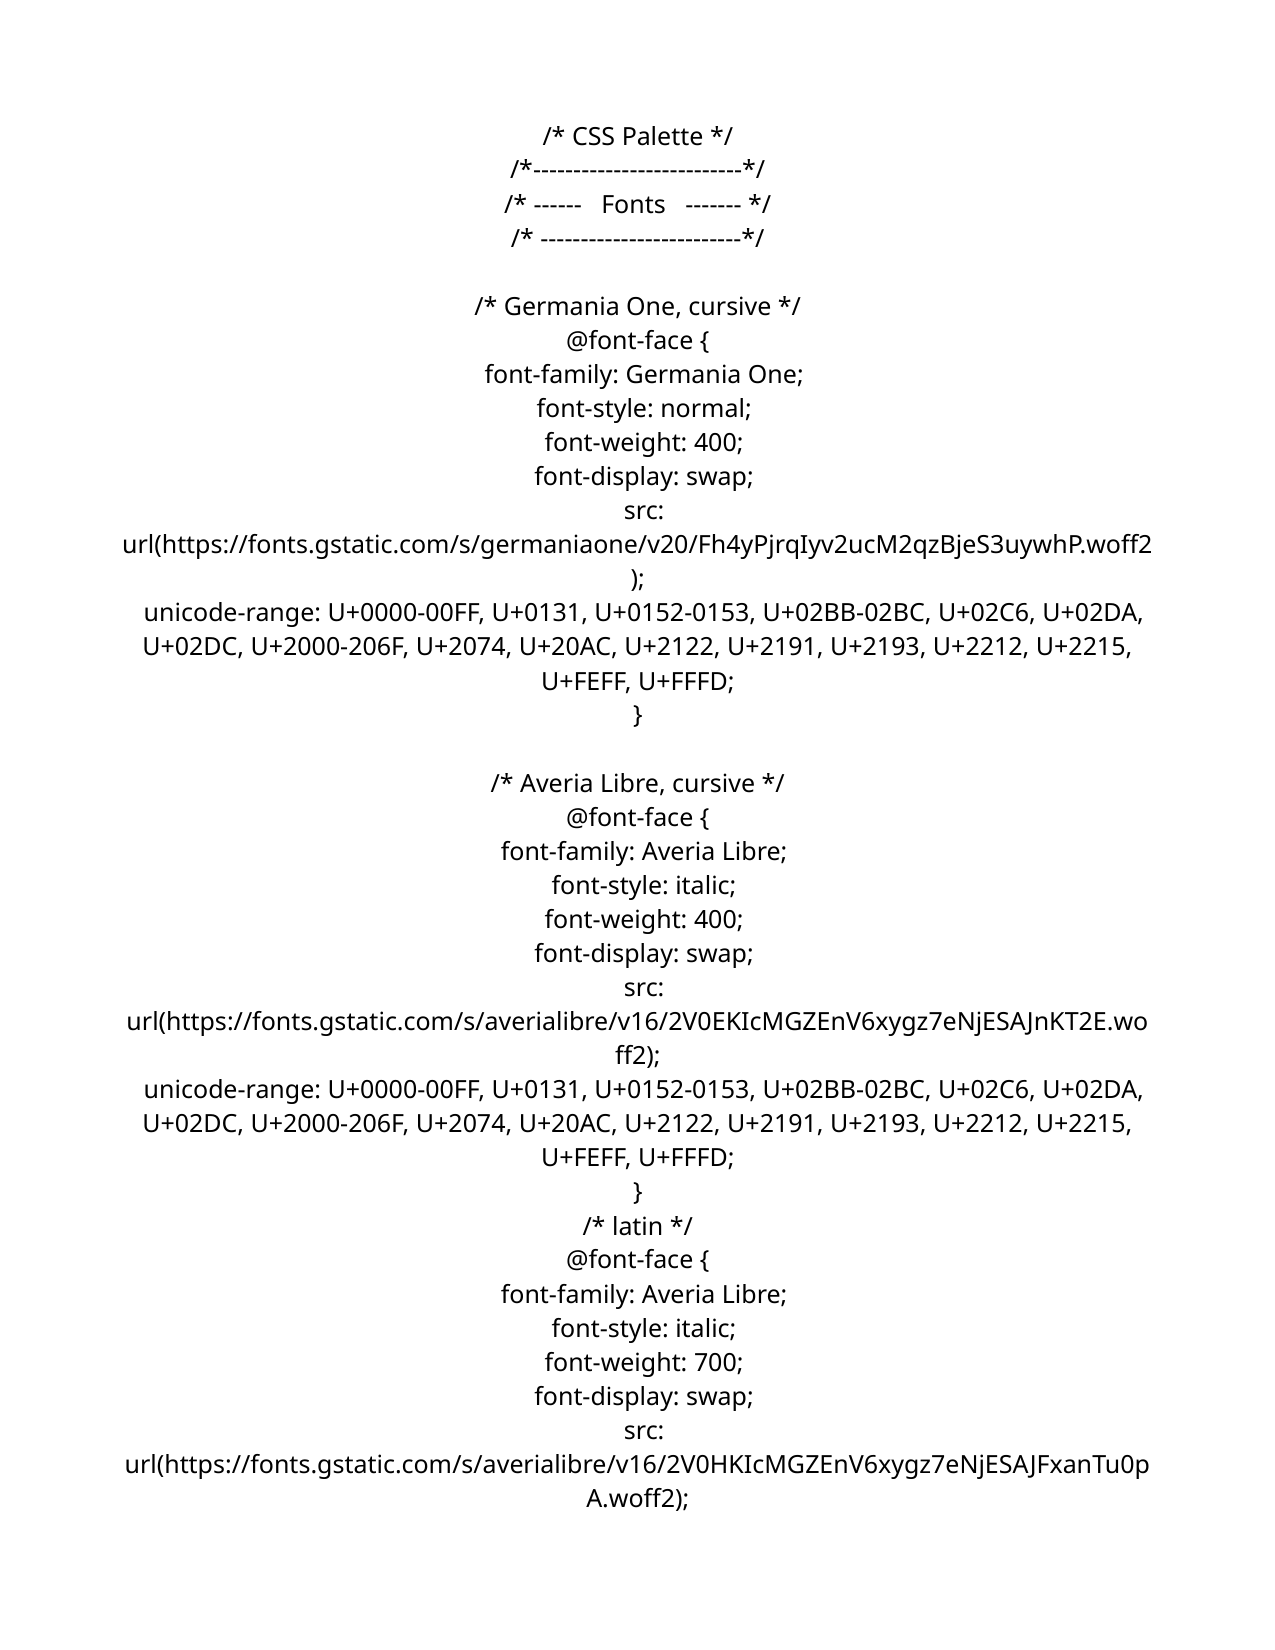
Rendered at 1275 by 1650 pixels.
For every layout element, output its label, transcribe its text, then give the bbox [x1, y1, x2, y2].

text /* latin */ [118, 1208, 1157, 1242]
text font-display: swap; [118, 459, 1157, 493]
text @font-face { [118, 799, 1157, 833]
text /*--------------------------*/ [118, 152, 1157, 186]
text /* CSS Palette */ [118, 118, 1157, 152]
text font-weight: 400; [118, 902, 1157, 936]
text @font-face { [118, 322, 1157, 357]
text font-family: Averia Libre; [118, 1276, 1157, 1310]
text /* Germania One, cursive */ [118, 288, 1157, 322]
text font-weight: 400; [118, 425, 1157, 459]
text /* ------ Fonts ------- */ [118, 186, 1157, 220]
text } [118, 697, 1157, 731]
text font-weight: 700; [118, 1344, 1157, 1378]
text unicode-range: U+0000-00FF, U+0131, U+0152-0153, U+02BB-02BC, U+02C6, U+02DA, U+02DC, U+2000-206F, U+2074, U+20AC, U+2122, U+2191, U+2193, U+2212, U+2215, U+FEFF, U+FFFD; [118, 1072, 1157, 1174]
text src: url(https://fonts.gstatic.com/s/germaniaone/v20/Fh4yPjrqIyv2ucM2qzBjeS3uywhP.woff2); [118, 493, 1157, 595]
text /* -------------------------*/ [118, 220, 1157, 254]
text font-style: italic; [118, 867, 1157, 902]
text font-style: italic; [118, 1310, 1157, 1344]
text /* Averia Libre, cursive */ [118, 765, 1157, 799]
text @font-face { [118, 1242, 1157, 1276]
text font-display: swap; [118, 936, 1157, 970]
text font-display: swap; [118, 1378, 1157, 1412]
text } [118, 1174, 1157, 1208]
text src: url(https://fonts.gstatic.com/s/averialibre/v16/2V0HKIcMGZEnV6xygz7eNjESAJFxanTu0pA.woff2); [118, 1412, 1157, 1515]
text src: url(https://fonts.gstatic.com/s/averialibre/v16/2V0EKIcMGZEnV6xygz7eNjESAJnKT2E.woff2); [118, 970, 1157, 1072]
text unicode-range: U+0000-00FF, U+0131, U+0152-0153, U+02BB-02BC, U+02C6, U+02DA, U+02DC, U+2000-206F, U+2074, U+20AC, U+2122, U+2191, U+2193, U+2212, U+2215, U+FEFF, U+FFFD; [118, 595, 1157, 697]
text font-style: normal; [118, 391, 1157, 425]
text font-family: Germania One; [118, 357, 1157, 391]
text font-family: Averia Libre; [118, 833, 1157, 867]
